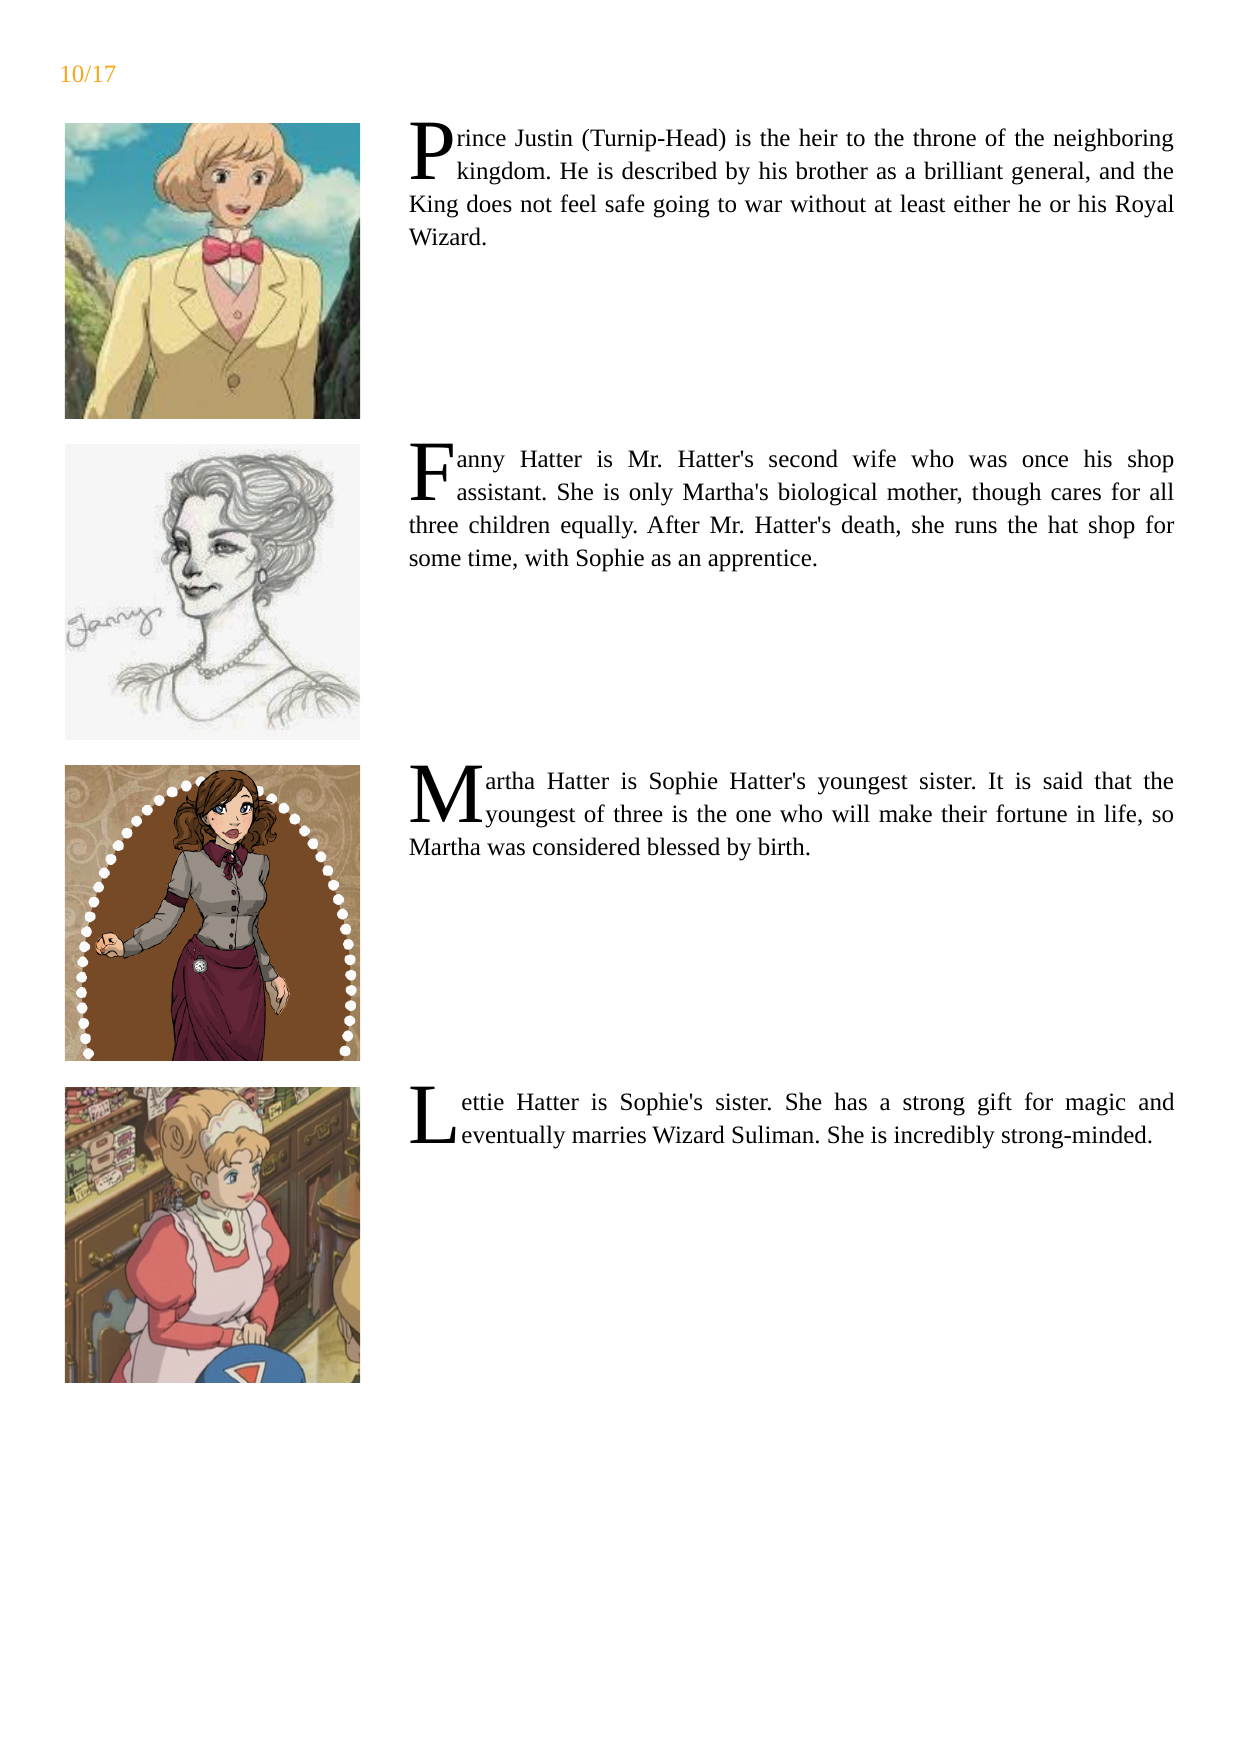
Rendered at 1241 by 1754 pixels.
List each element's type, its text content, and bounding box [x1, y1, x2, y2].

table_cell [59, 1081, 403, 1403]
table_cell [59, 117, 403, 439]
table_cell Prince Justin (Turnip-Head) is the heir to the throne of the neighboring kingdom. He is described by his brother as a brilliant general, and the King does not feel safe going to war without at least either he or his Royal Wizard. [403, 117, 1181, 439]
table_cell Martha Hatter is Sophie Hatter's youngest sister. It is said that the youngest of three is the one who will make their fortune in life, so Martha was considered blessed by birth. [403, 760, 1181, 1081]
picture [64, 123, 360, 419]
picture [64, 1087, 360, 1383]
table_cell [59, 760, 403, 1081]
table_cell Fanny Hatter is Mr. Hatter's second wife who was once his shop assistant. She is only Martha's biological mother, though cares for all three children equally. After Mr. Hatter's death, she runs the hat shop for some time, with Sophie as an apprentice. [403, 439, 1181, 760]
picture [64, 444, 360, 740]
picture [64, 765, 360, 1061]
table_cell [59, 439, 403, 760]
table_cell Lettie Hatter is Sophie's sister. She has a strong gift for magic and eventually marries Wizard Suliman. She is incredibly strong-minded. [403, 1081, 1181, 1403]
